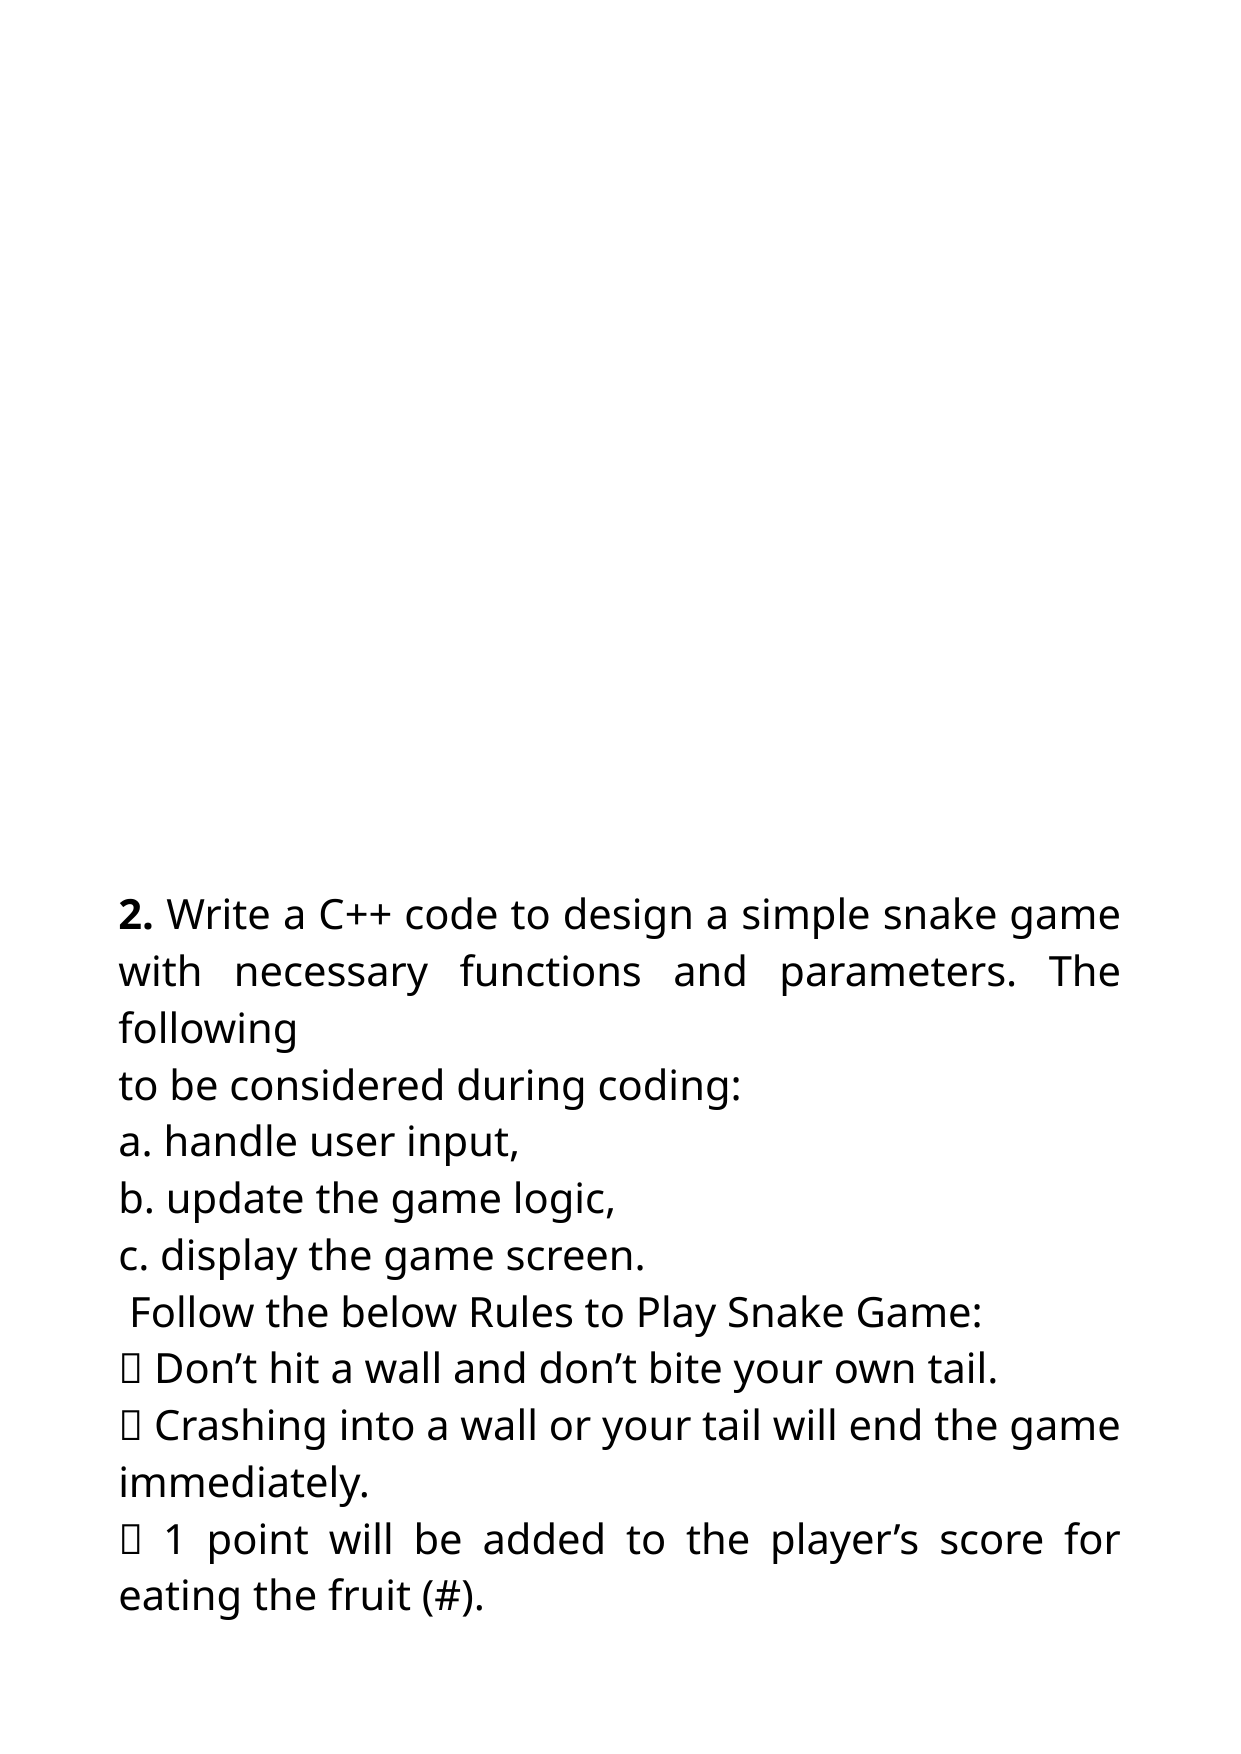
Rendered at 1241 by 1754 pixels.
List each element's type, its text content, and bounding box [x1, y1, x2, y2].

text to be considered during coding: [118, 1055, 1122, 1112]
text  Don’t hit a wall and don’t bite your own tail. [118, 1339, 1122, 1396]
text c. display the game screen. [118, 1226, 1122, 1282]
text b. update the game logic, [118, 1169, 1122, 1226]
text  1 point will be added to the player’s score for eating the fruit (#). [118, 1509, 1122, 1623]
text a. handle user input, [118, 1112, 1122, 1169]
text  Crashing into a wall or your tail will end the game immediately. [118, 1396, 1122, 1509]
text Follow the below Rules to Play Snake Game: [118, 1282, 1122, 1339]
text 2. Write a C++ code to design a simple snake game with necessary functions and parameters. The following [118, 885, 1122, 1055]
